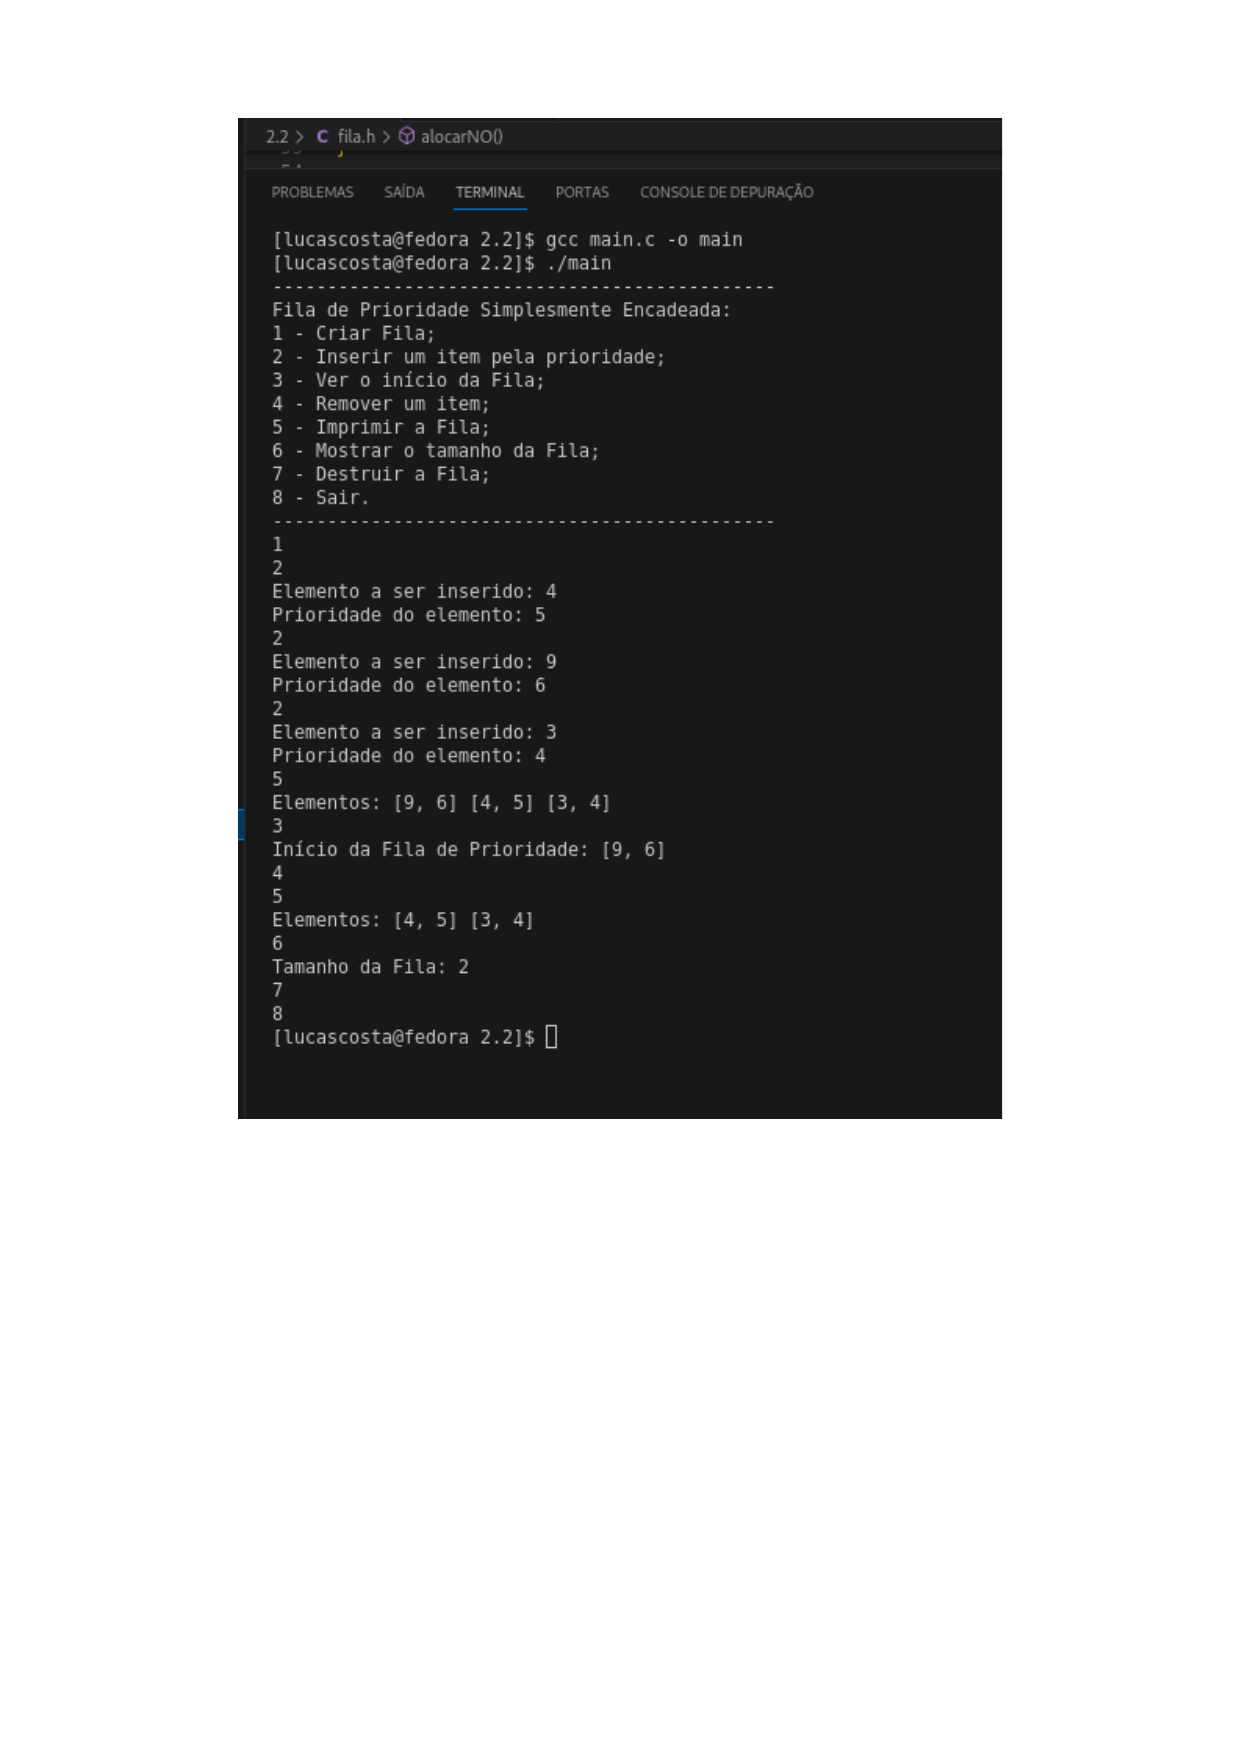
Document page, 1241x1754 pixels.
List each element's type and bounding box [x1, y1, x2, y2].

picture [238, 118, 1003, 1119]
